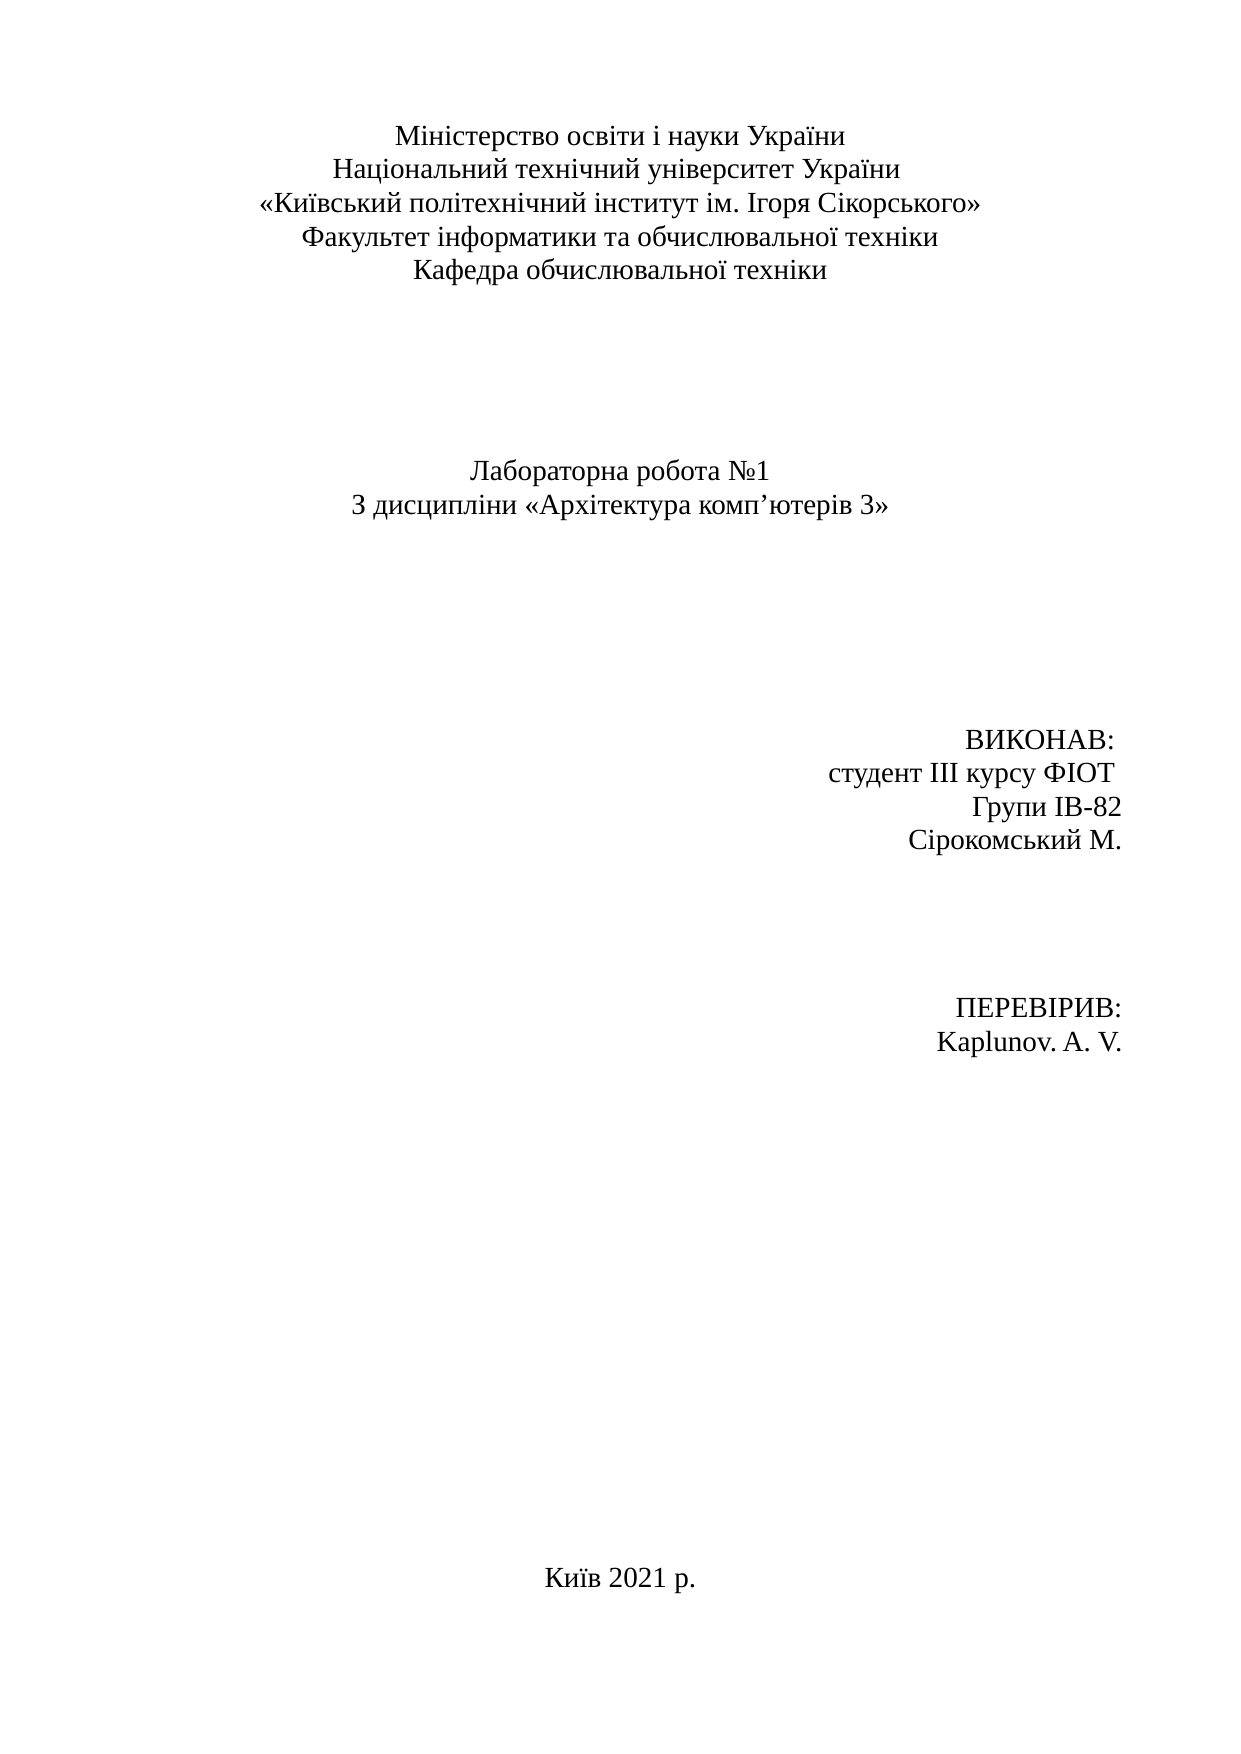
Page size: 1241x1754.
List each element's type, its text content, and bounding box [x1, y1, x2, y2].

text Kaplunov. A. V. [118, 1024, 1122, 1057]
text Сірокомський М. [118, 822, 1122, 856]
text Міністерство освіти і науки України [118, 118, 1122, 152]
text Київ 2021 р. [118, 1560, 1122, 1594]
text Кафедра обчислювальної техніки [118, 252, 1122, 286]
text Факультет інформатики та обчислювальної техніки [118, 219, 1122, 252]
text Національний технічний університет України [118, 152, 1122, 185]
text студент ІІІ курсу ФІОТ [118, 755, 1122, 789]
text Групи ІB-82 [118, 789, 1122, 822]
text ПЕРЕВІРИВ: [118, 990, 1122, 1024]
text Лабораторна робота №1 [118, 453, 1122, 487]
text «Київський політехнічний інститут ім. Ігоря Сікорського» [118, 185, 1122, 219]
text З дисципліни «Архітектура компʼютерів 3» [118, 487, 1122, 521]
text ВИКОНАВ: [118, 722, 1122, 755]
